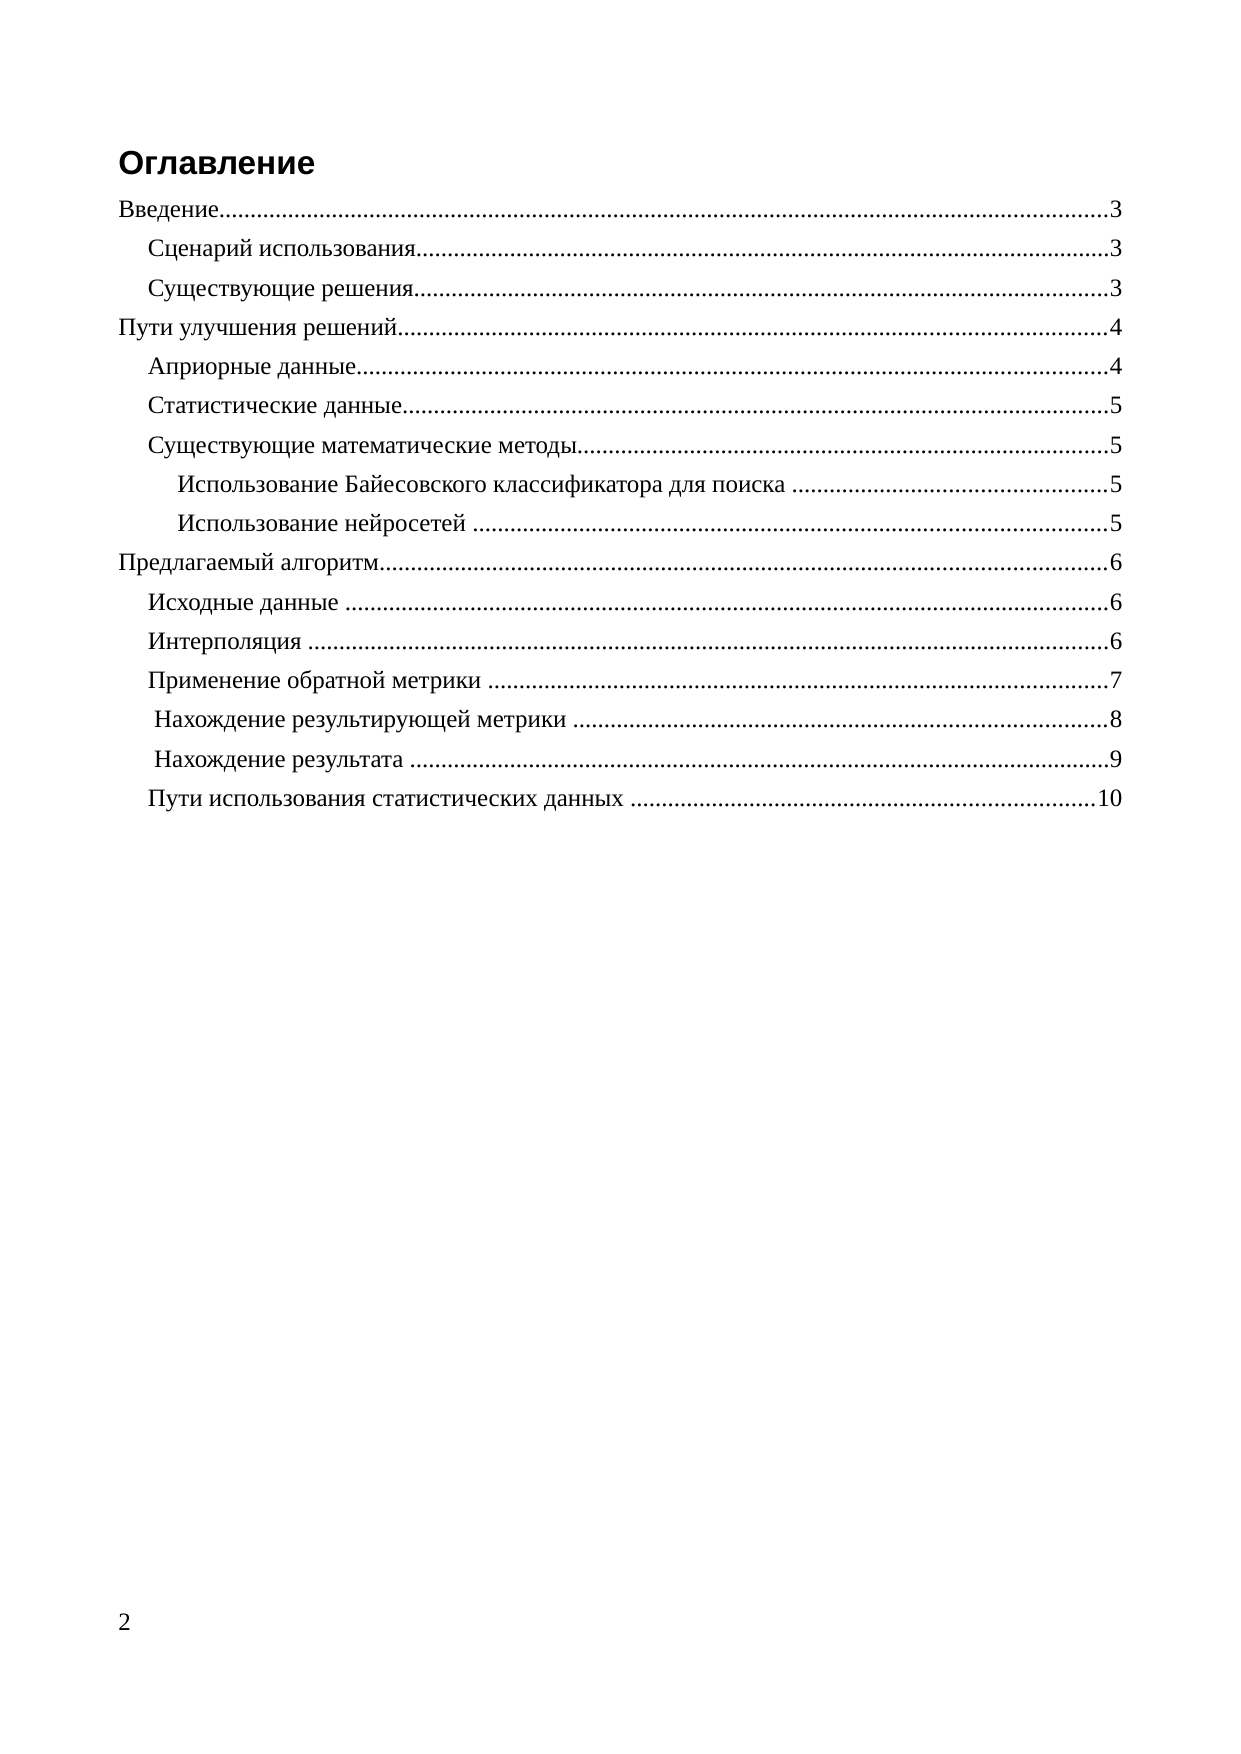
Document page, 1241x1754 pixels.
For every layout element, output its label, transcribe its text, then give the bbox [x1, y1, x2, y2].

text Предлагаемый алгоритм 6 [118, 547, 1122, 576]
text Интерполяция 6 [148, 626, 1122, 655]
text Использование нейросетей 5 [177, 508, 1122, 537]
text Введение 3 [118, 194, 1122, 223]
text Пути улучшения решений 4 [118, 312, 1122, 341]
text Нахождение результата 9 [148, 744, 1122, 773]
subtitle Оглавление [118, 143, 1122, 182]
text Использование Байесовского классификатора для поиска 5 [177, 469, 1122, 498]
text Нахождение результирующей метрики 8 [148, 704, 1122, 733]
text Пути использования статистических данных 10 [148, 783, 1122, 812]
text Априорные данные 4 [148, 351, 1122, 380]
text Существующие математические методы 5 [148, 430, 1122, 458]
text Применение обратной метрики 7 [148, 665, 1122, 694]
text Сценарий использования 3 [148, 233, 1122, 262]
text Статистические данные 5 [148, 390, 1122, 419]
text Существующие решения 3 [148, 273, 1122, 301]
text Исходные данные 6 [148, 587, 1122, 616]
